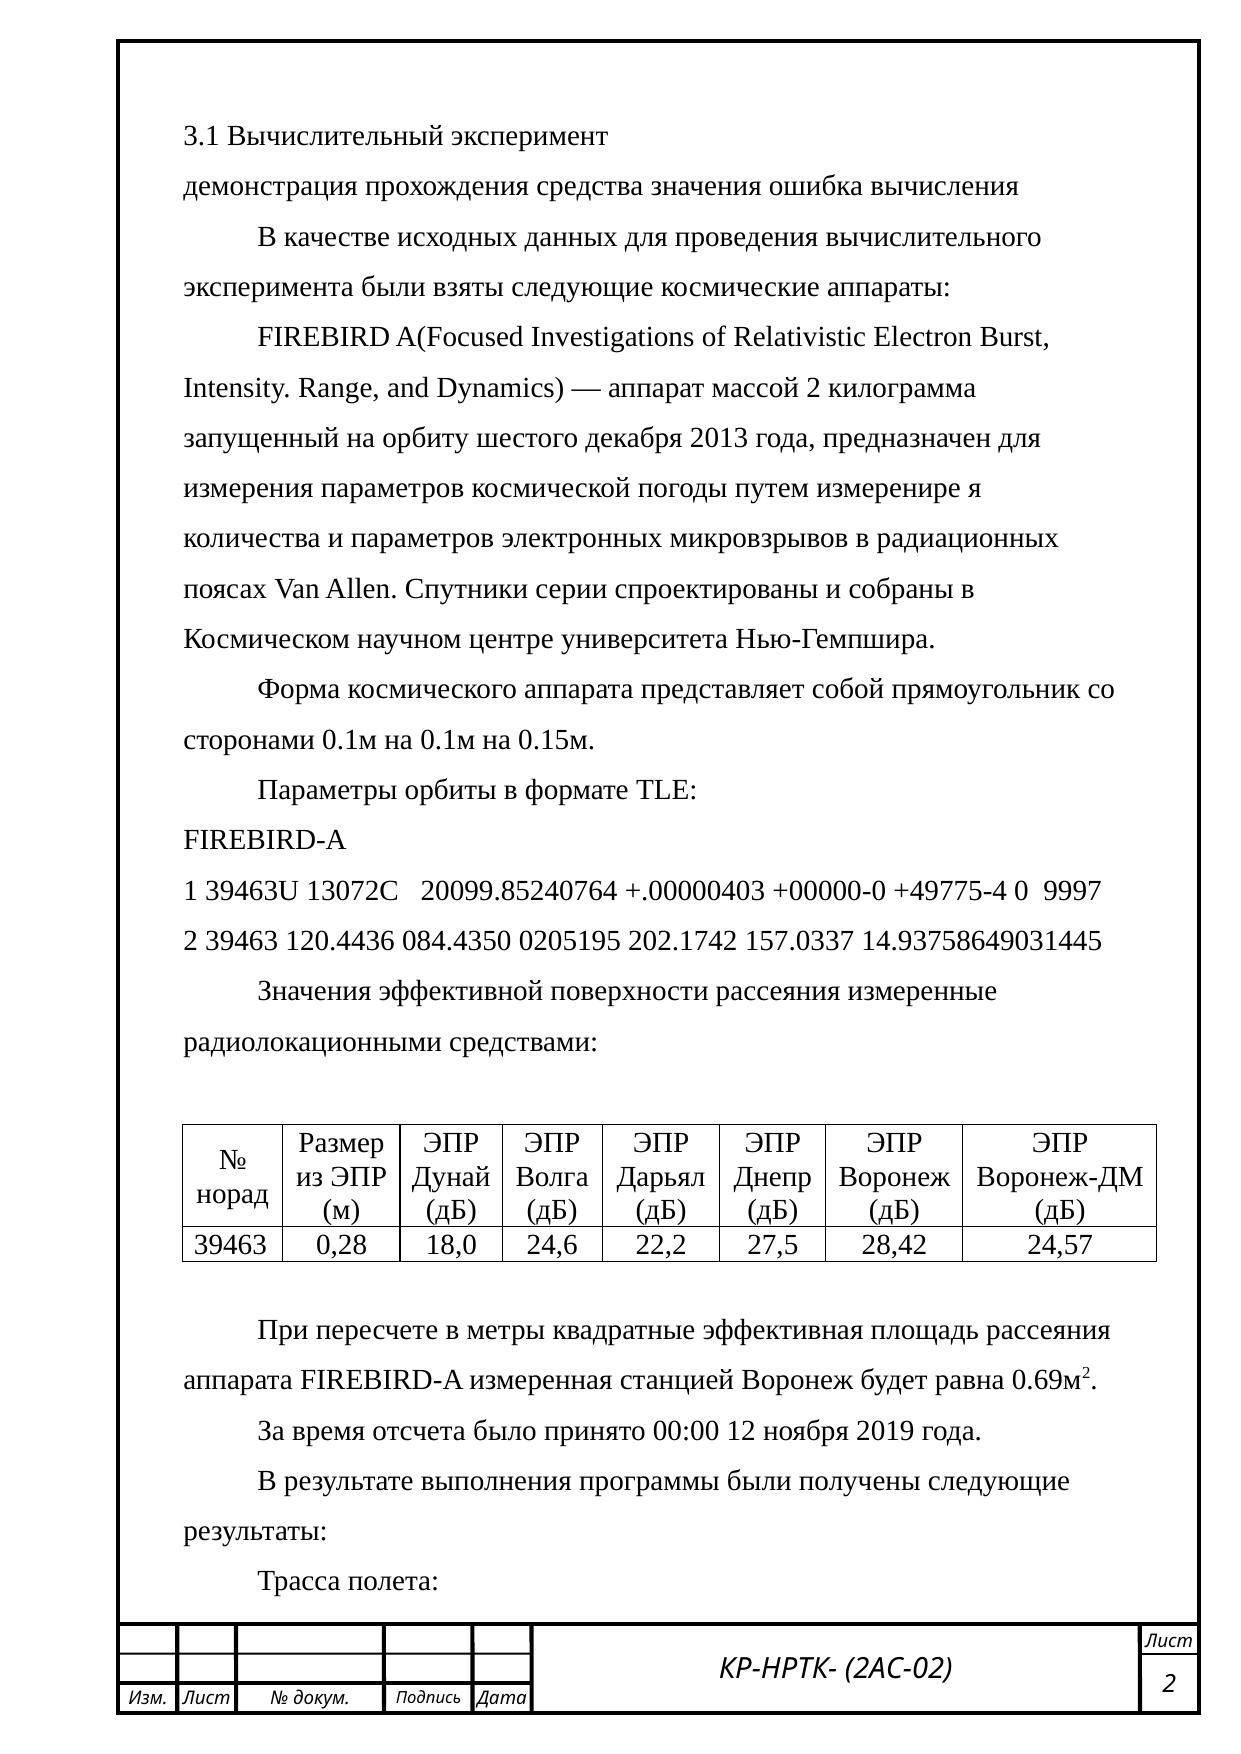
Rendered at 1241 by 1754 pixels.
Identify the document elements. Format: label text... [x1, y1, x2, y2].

text Параметры орбиты в формате TLE: [183, 772, 1122, 806]
text Значения эффективной поверхности рассеяния измеренные радиолокационными средствами: [183, 973, 1122, 1057]
table_header ЭПР Днепр (дБ) [720, 1125, 825, 1226]
table_cell 27,5 [720, 1227, 825, 1261]
text В результате выполнения программы были получены следующие результаты: [183, 1463, 1122, 1547]
table_header ЭПР Дарьял (дБ) [603, 1125, 719, 1226]
table_cell 39463 [183, 1227, 282, 1261]
text За время отсчета было принято 00:00 12 ноября 2019 года. [183, 1413, 1122, 1446]
text 1 39463U 13072C 20099.85240764 +.00000403 +00000-0 +49775-4 0 9997 [183, 873, 1122, 906]
table_header № норад [183, 1125, 282, 1226]
table_cell 28,42 [826, 1227, 962, 1261]
table_header ЭПР Воронеж (дБ) [826, 1125, 962, 1226]
text 2 39463 120.4436 084.4350 0205195 202.1742 157.0337 14.93758649031445 [183, 923, 1122, 957]
text Трасса полета: [183, 1563, 1122, 1597]
table_cell 0,28 [283, 1227, 399, 1261]
table_header Размер из ЭПР (м) [283, 1125, 399, 1226]
table_cell 24,57 [963, 1227, 1156, 1261]
table_header ЭПР Волга (дБ) [503, 1125, 602, 1226]
text FIREBIRD-A [183, 822, 1122, 856]
table_header ЭПР Дунай (дБ) [401, 1125, 502, 1226]
text демонстрация прохождения средства значения ошибка вычисления [183, 168, 1122, 202]
text FIREBIRD A(Focused Investigations of Relativistic Electron Burst, Intensity. Range, and Dynamics) — аппарат массой 2 килограмма запущенный на орбиту шестого декабря 2013 года, предназначен для измерения параметров космической погоды путем измеренире я количества и параметров электронных микровзрывов в радиационных поясах Van Allen. Спутники серии спроектированы и собраны в Космическом научном центре университета Нью-Гемпшира. [183, 319, 1122, 655]
text 3.1 Вычислительный эксперимент [183, 118, 1122, 152]
text В качестве исходных данных для проведения вычислительного эксперимента были взяты следующие космические аппараты: [183, 219, 1122, 303]
table_cell 22,2 [603, 1227, 719, 1261]
text При пересчете в метры квадратные эффективная площадь рассеяния аппарата FIREBIRD-A измеренная станцией Воронеж будет равна 0.69м2. [183, 1312, 1122, 1396]
table_header ЭПР Воронеж-ДМ (дБ) [963, 1125, 1156, 1226]
text Форма космического аппарата представляет собой прямоугольник со сторонами 0.1м на 0.1м на 0.15м. [183, 672, 1122, 755]
table_cell 24,6 [503, 1227, 602, 1261]
table_cell 18,0 [401, 1227, 502, 1261]
